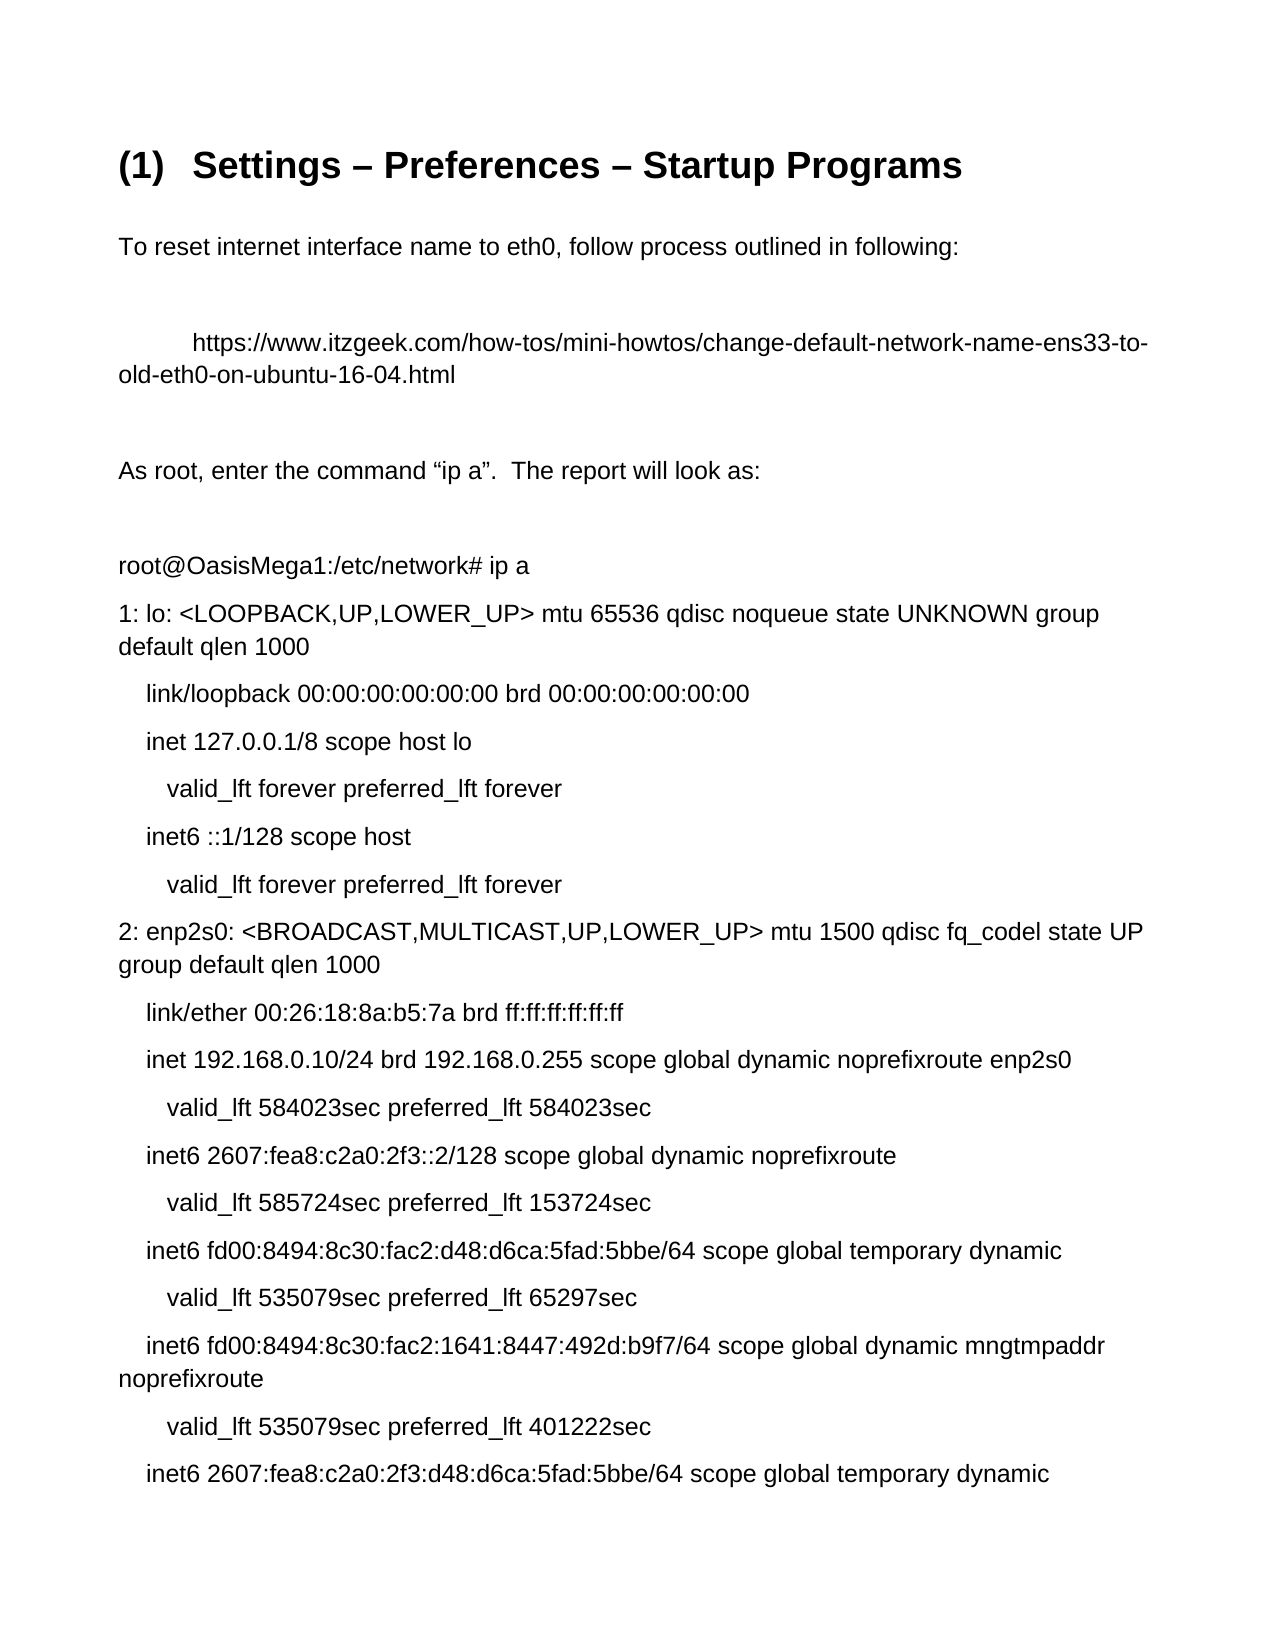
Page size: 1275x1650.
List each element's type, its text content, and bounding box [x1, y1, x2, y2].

text inet6 fd00:8494:8c30:fac2:1641:8447:492d:b9f7/64 scope global dynamic mngtmpaddr noprefixroute [118, 1331, 1157, 1393]
text inet6 2607:fea8:c2a0:2f3::2/128 scope global dynamic noprefixroute [118, 1141, 1157, 1169]
text inet6 ::1/128 scope host [118, 822, 1157, 851]
text inet6 fd00:8494:8c30:fac2:d48:d6ca:5fad:5bbe/64 scope global temporary dynamic [118, 1236, 1157, 1264]
text valid_lft 535079sec preferred_lft 401222sec [118, 1412, 1157, 1440]
text inet 127.0.0.1/8 scope host lo [118, 727, 1157, 756]
subtitle Settings – Preferences – Startup Programs [118, 143, 1157, 187]
text valid_lft 585724sec preferred_lft 153724sec [118, 1188, 1157, 1217]
text link/ether 00:26:18:8a:b5:7a brd ff:ff:ff:ff:ff:ff [118, 998, 1157, 1027]
text inet 192.168.0.10/24 brd 192.168.0.255 scope global dynamic noprefixroute enp2s0 [118, 1045, 1157, 1074]
text root@OasisMega1:/etc/network# ip a [118, 551, 1157, 580]
text link/loopback 00:00:00:00:00:00 brd 00:00:00:00:00:00 [118, 679, 1157, 708]
text valid_lft forever preferred_lft forever [118, 774, 1157, 803]
text valid_lft 535079sec preferred_lft 65297sec [118, 1283, 1157, 1312]
text 1: lo: <LOOPBACK,UP,LOWER_UP> mtu 65536 qdisc noqueue state UNKNOWN group default qlen 1000 [118, 598, 1157, 660]
text As root, enter the command “ip a”. The report will look as: [118, 456, 1157, 484]
text valid_lft forever preferred_lft forever [118, 869, 1157, 898]
text https://www.itzgeek.com/how-tos/mini-howtos/change-default-network-name-ens33-to-old-eth0-on-ubuntu-16-04.html [118, 327, 1157, 389]
text To reset internet interface name to eth0, follow process outlined in following: [118, 199, 1157, 261]
text inet6 2607:fea8:c2a0:2f3:d48:d6ca:5fad:5bbe/64 scope global temporary dynamic [118, 1459, 1157, 1488]
text 2: enp2s0: <BROADCAST,MULTICAST,UP,LOWER_UP> mtu 1500 qdisc fq_codel state UP group default qlen 1000 [118, 917, 1157, 979]
text valid_lft 584023sec preferred_lft 584023sec [118, 1093, 1157, 1122]
